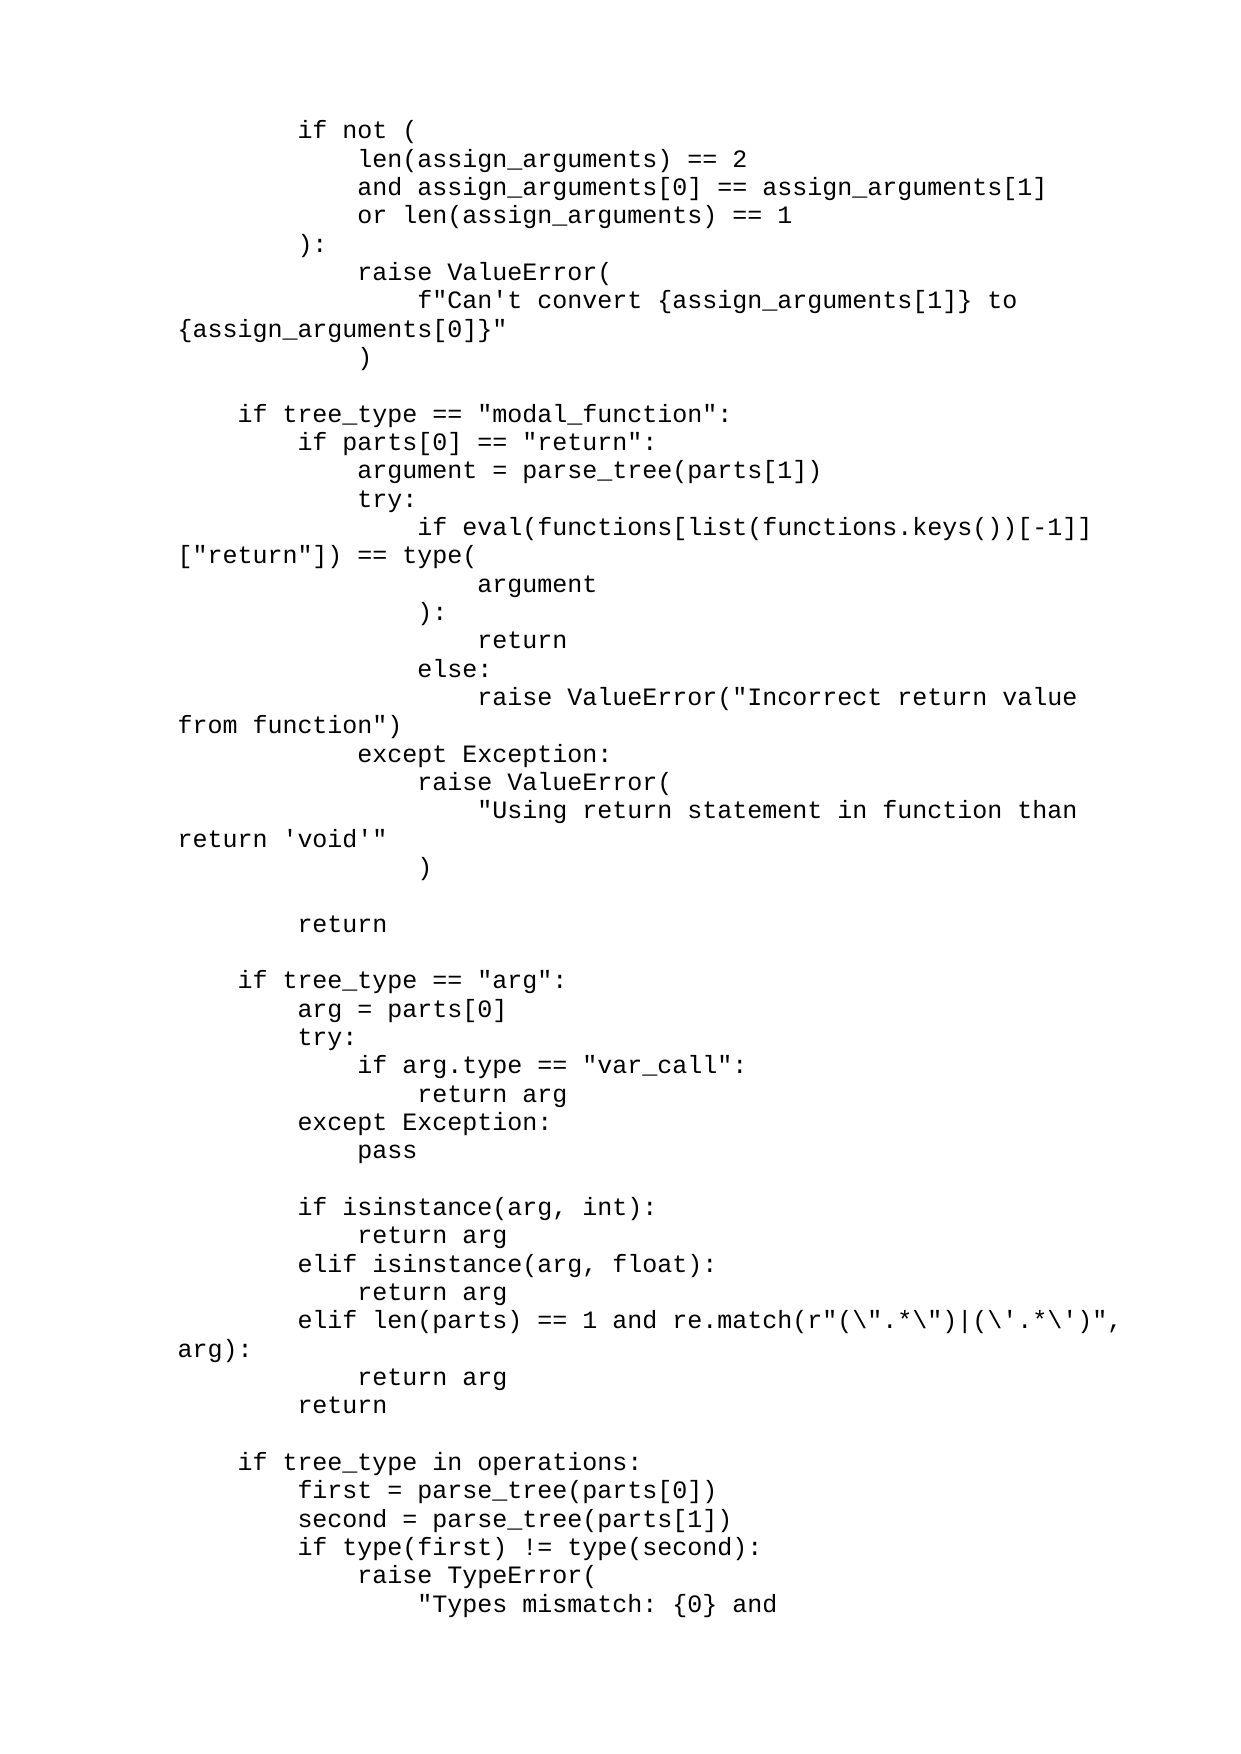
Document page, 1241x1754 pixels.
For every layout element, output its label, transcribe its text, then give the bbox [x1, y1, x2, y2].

text if not ( len(assign_arguments) == 2 and assign_arguments[0] == assign_arguments[1] or len(assign_arguments) == 1 ): raise ValueError( f"Can't convert {assign_arguments[1]} to {assign_arguments[0]}" ) if tree_type == "modal_function": if parts[0] == "return": argument = parse_tree(parts[1]) try: if eval(functions[list(functions.keys())[-1]]["return"]) == type( argument ): return else: raise ValueError("Incorrect return value from function") except Exception: raise ValueError( "Using return statement in function than return 'void'" ) return if tree_type == "arg": arg = parts[0] try: if arg.type == "var_call": return arg except Exception: pass if isinstance(arg, int): return arg elif isinstance(arg, float): return arg elif len(parts) == 1 and re.match(r"(\".*\")|(\'.*\')", arg): return arg return if tree_type in operations: first = parse_tree(parts[0]) second = parse_tree(parts[1]) if type(first) != type(second): raise TypeError( "Types mismatch: {0} and [177, 118, 1152, 1620]
